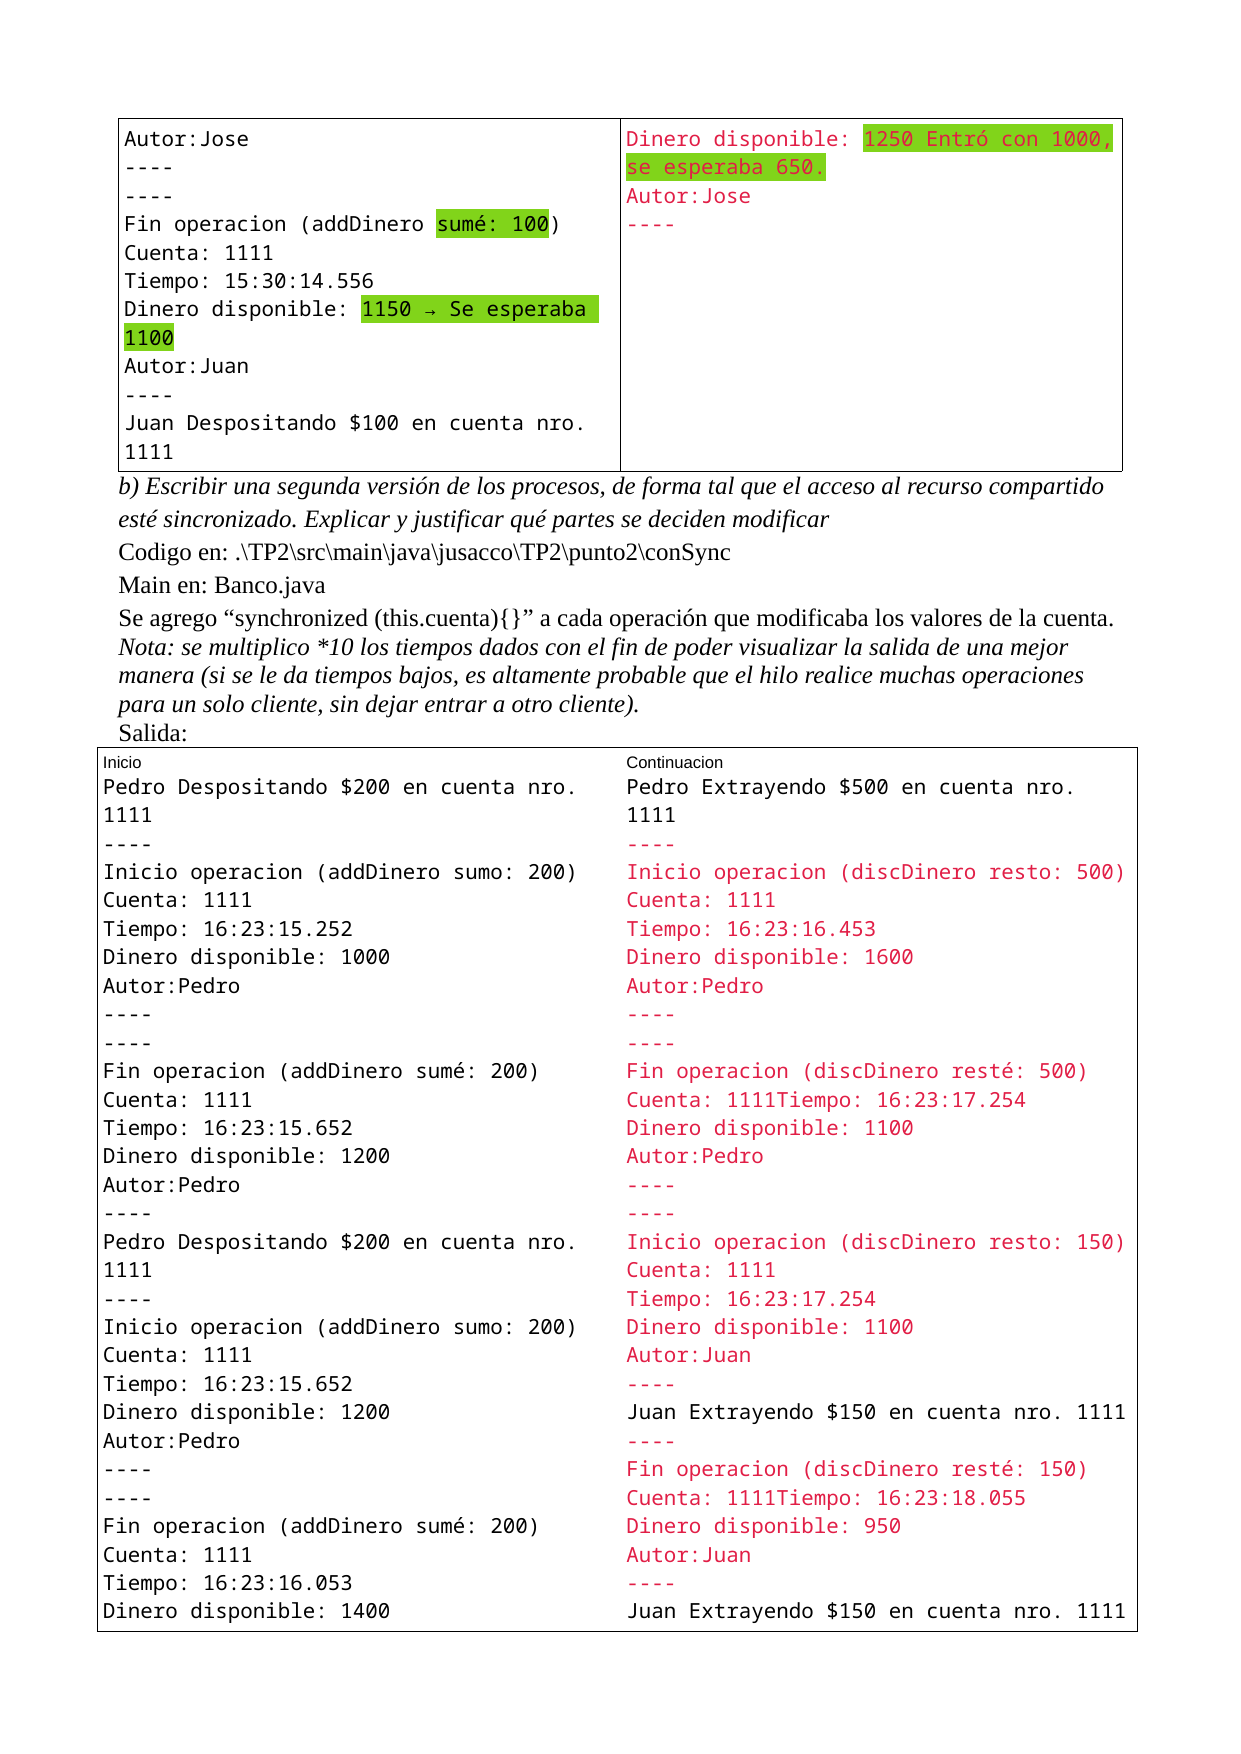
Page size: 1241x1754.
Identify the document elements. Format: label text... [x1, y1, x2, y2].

table_header Continuacion Pedro Extrayendo $500 en cuenta nro. 1111 ---- Inicio operacion (discDinero resto: 500) Cuenta: 1111 Tiempo: 16:23:16.453 Dinero disponible: 1600 Autor:Pedro ---- ---- Fin operacion (discDinero resté: 500) Cuenta: 1111Tiempo: 16:23:17.254 Dinero disponible: 1100 Autor:Pedro ---- ---- Inicio operacion (discDinero resto: 150) Cuenta: 1111 Tiempo: 16:23:17.254 Dinero disponible: 1100 Autor:Juan ---- Juan Extrayendo $150 en cuenta nro. 1111 ---- Fin operacion (discDinero resté: 150) Cuenta: 1111Tiempo: 16:23:18.055 Dinero disponible: 950 Autor:Juan ---- Juan Extrayendo $150 en cuenta nro. 1111 [620, 748, 1137, 1631]
text Main en: Banco.java [118, 570, 1122, 599]
text Codigo en: .\TP2\src\main\java\jusacco\TP2\punto2\conSync [118, 537, 1122, 566]
text b) Escribir una segunda versión de los procesos, de forma tal que el acceso al recurso compartido esté sincronizado. Explicar y justificar qué partes se deciden modificar [118, 472, 1122, 533]
table_header Inicio Pedro Despositando $200 en cuenta nro. 1111 ---- Inicio operacion (addDinero sumo: 200) Cuenta: 1111 Tiempo: 16:23:15.252 Dinero disponible: 1000 Autor:Pedro ---- ---- Fin operacion (addDinero sumé: 200) Cuenta: 1111 Tiempo: 16:23:15.652 Dinero disponible: 1200 Autor:Pedro ---- Pedro Despositando $200 en cuenta nro. 1111 ---- Inicio operacion (addDinero sumo: 200) Cuenta: 1111 Tiempo: 16:23:15.652 Dinero disponible: 1200 Autor:Pedro ---- ---- Fin operacion (addDinero sumé: 200) Cuenta: 1111 Tiempo: 16:23:16.053 Dinero disponible: 1400 [98, 748, 620, 1631]
text Se agrego “synchronized (this.cuenta){}” a cada operación que modificaba los valores de la cuenta. [118, 603, 1122, 632]
text Salida: [118, 718, 1122, 747]
text Nota: se multiplico *10 los tiempos dados con el fin de poder visualizar la salida de una mejor manera (si se le da tiempos bajos, es altamente probable que el hilo realice muchas operaciones para un solo cliente, sin dejar entrar a otro cliente). [118, 632, 1122, 718]
table_header Dinero disponible: 1250 Entró con 1000, se esperaba 650. Autor:Jose ---- [621, 119, 1122, 471]
table_header Autor:Jose ---- ---- Fin operacion (addDinero sumé: 100) Cuenta: 1111 Tiempo: 15:30:14.556 Dinero disponible: 1150 → Se esperaba 1100 Autor:Juan ---- Juan Despositando $100 en cuenta nro. 1111 [119, 119, 620, 471]
